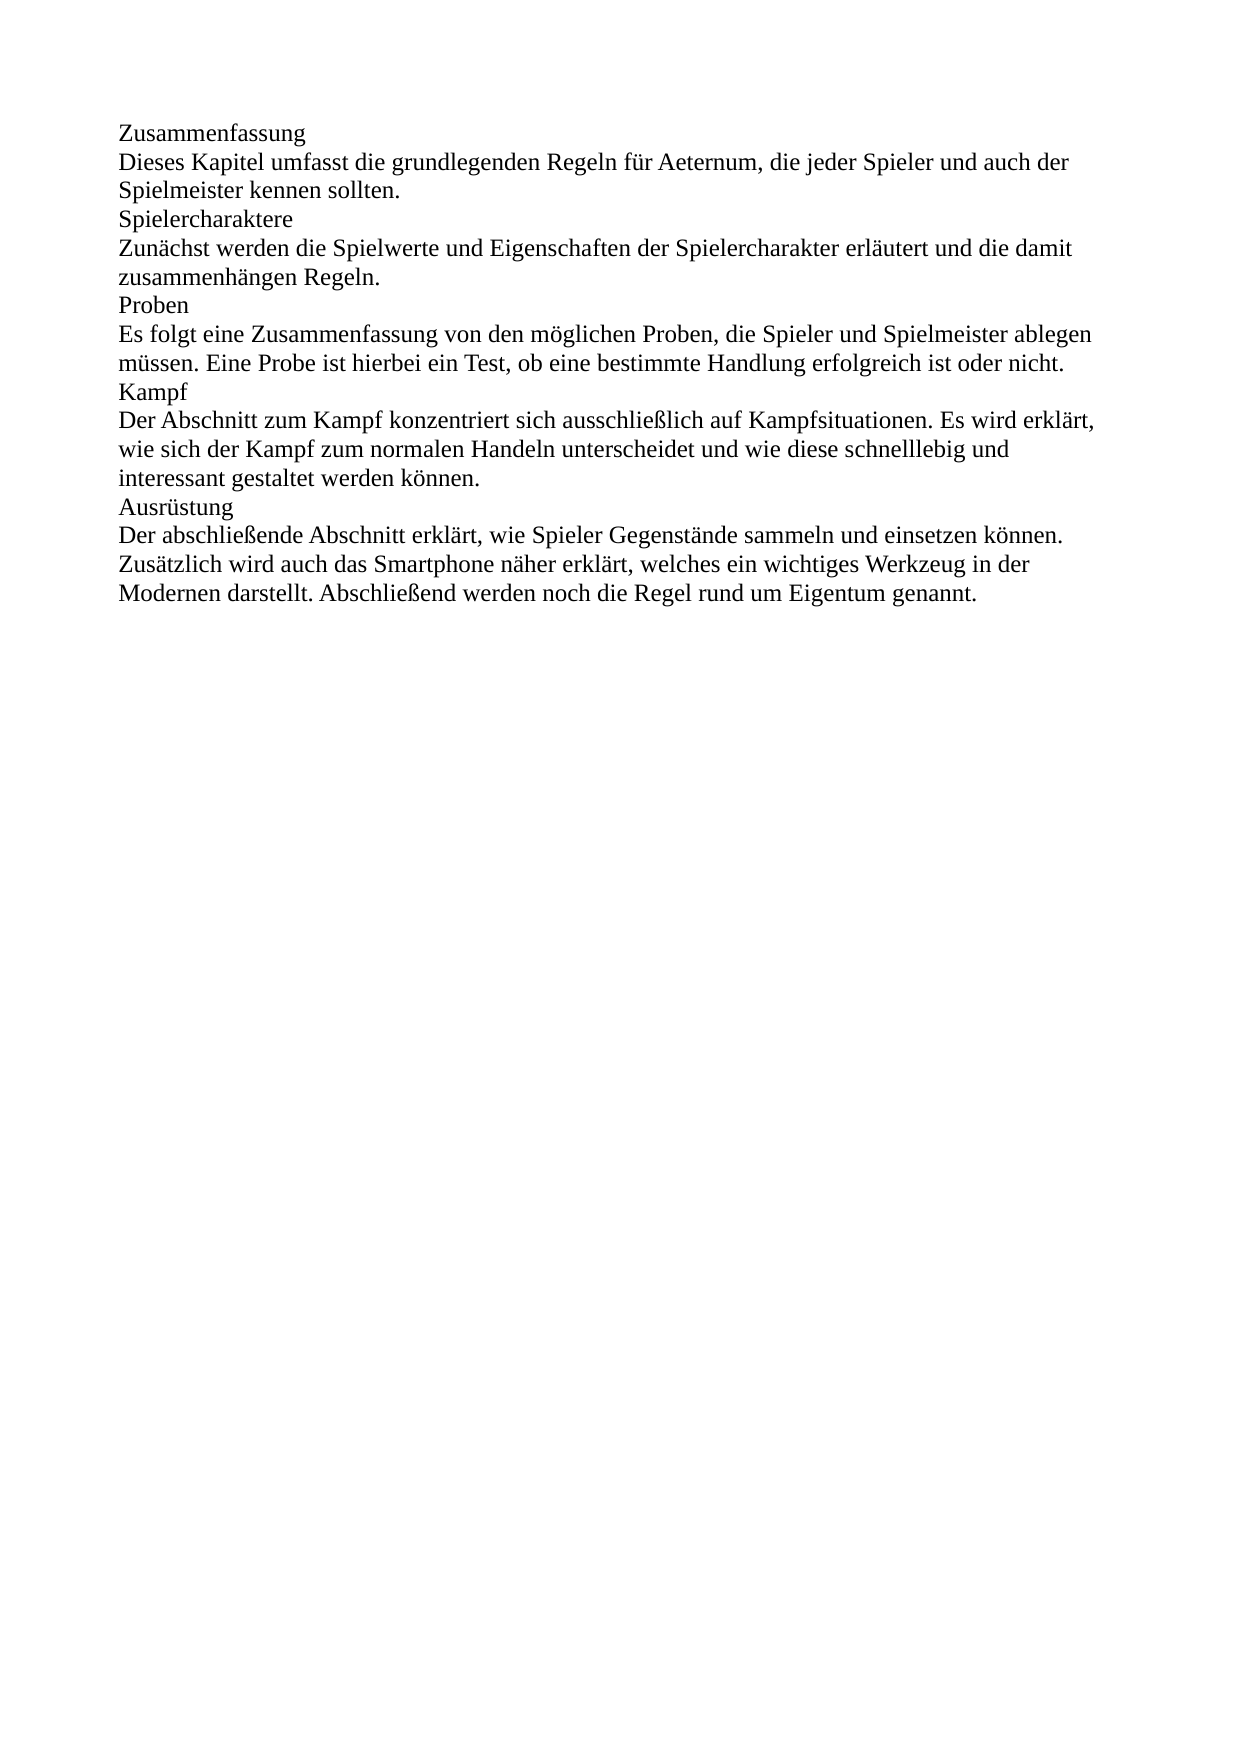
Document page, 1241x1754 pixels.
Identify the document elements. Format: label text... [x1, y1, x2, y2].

text Es folgt eine Zusammenfassung von den möglichen Proben, die Spieler und Spielmeister ablegen müssen. Eine Probe ist hierbei ein Test, ob eine bestimmte Handlung erfolgreich ist oder nicht. [118, 319, 1122, 377]
text Zunächst werden die Spielwerte und Eigenschaften der Spielercharakter erläutert und die damit zusammenhängen Regeln. [118, 233, 1122, 291]
text Zusammenfassung [118, 118, 1122, 147]
text Kampf [118, 377, 1122, 406]
text Proben [118, 291, 1122, 319]
text Der abschließende Abschnitt erklärt, wie Spieler Gegenstände sammeln und einsetzen können. Zusätzlich wird auch das Smartphone näher erklärt, welches ein wichtiges Werkzeug in der Modernen darstellt. Abschließend werden noch die Regel rund um Eigentum genannt. [118, 521, 1122, 607]
text Ausrüstung [118, 492, 1122, 521]
text Der Abschnitt zum Kampf konzentriert sich ausschließlich auf Kampfsituationen. Es wird erklärt, wie sich der Kampf zum normalen Handeln unterscheidet und wie diese schnelllebig und interessant gestaltet werden können. [118, 406, 1122, 492]
text Spielercharaktere [118, 204, 1122, 233]
text Dieses Kapitel umfasst die grundlegenden Regeln für Aeternum, die jeder Spieler und auch der Spielmeister kennen sollten. [118, 147, 1122, 204]
